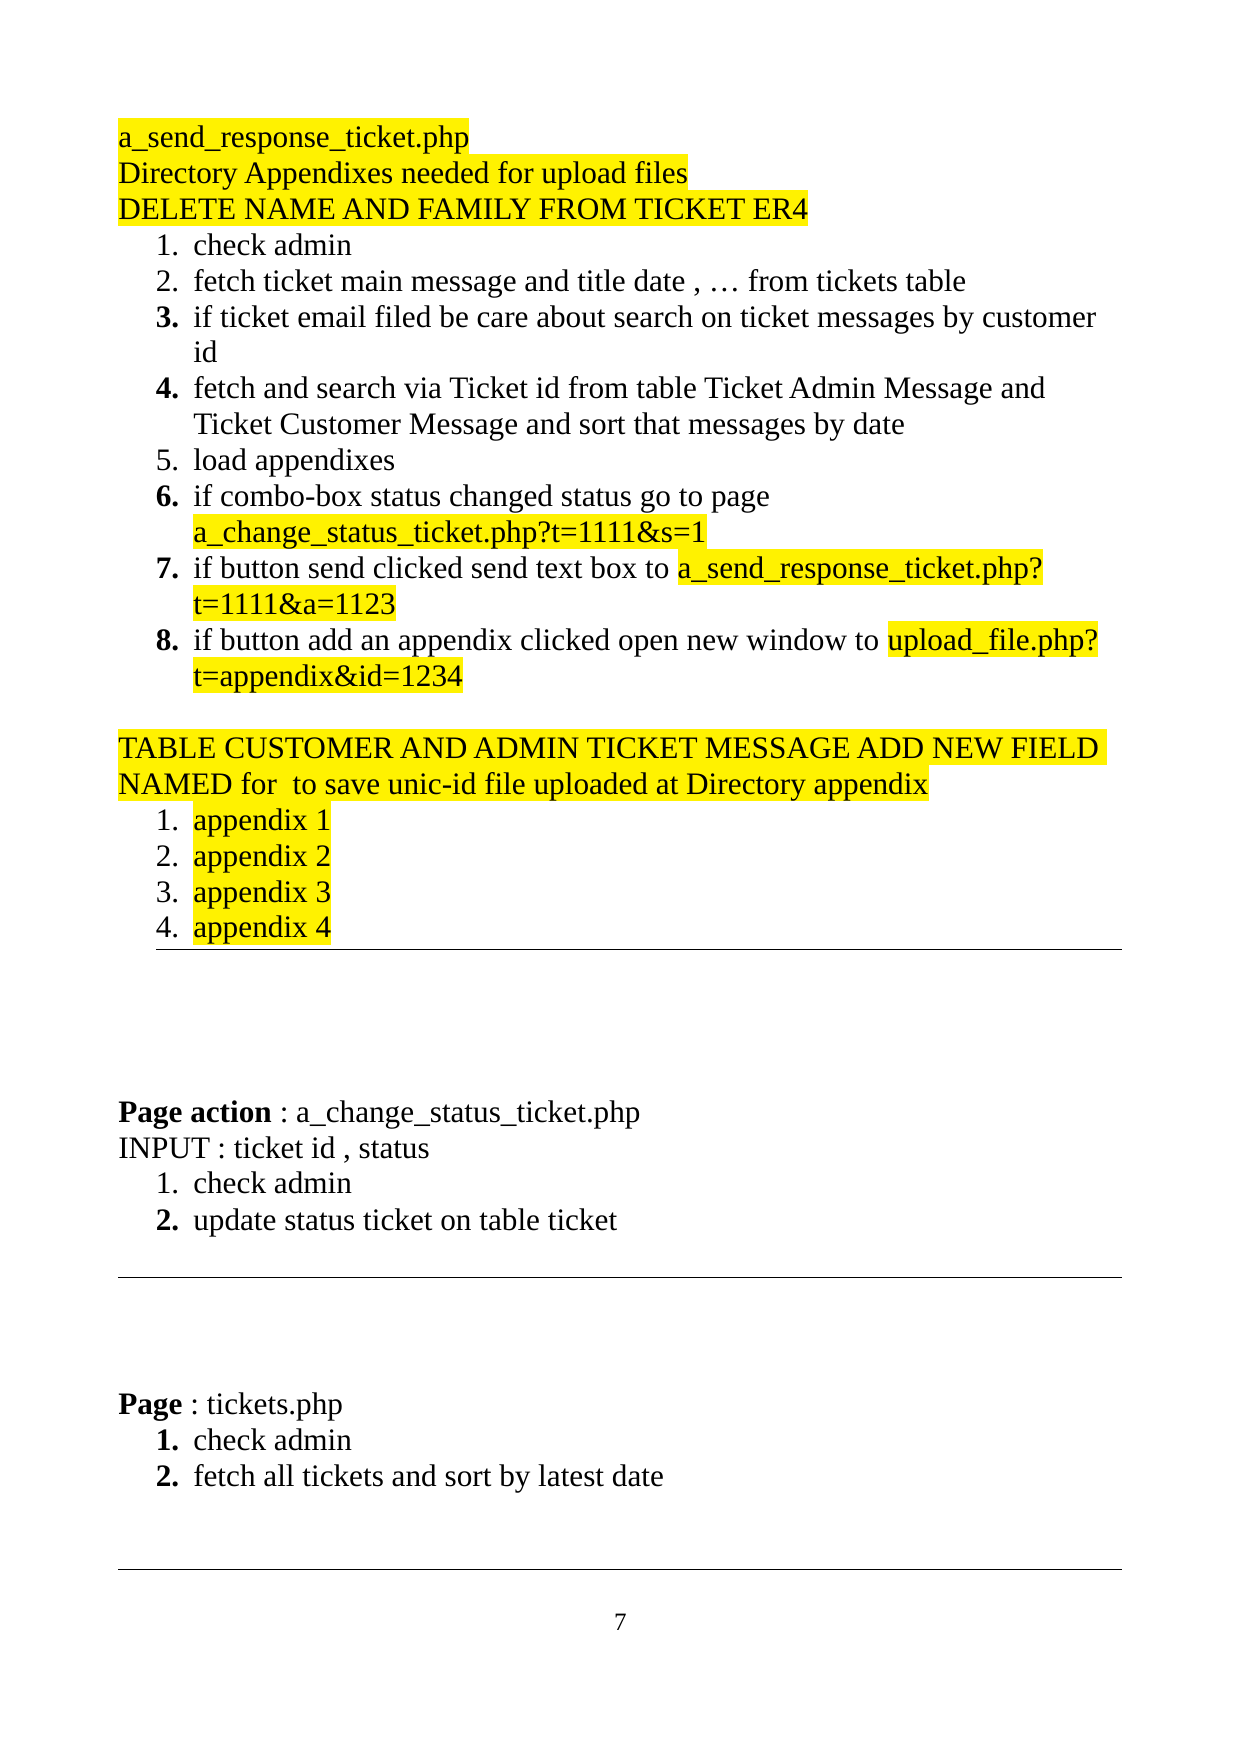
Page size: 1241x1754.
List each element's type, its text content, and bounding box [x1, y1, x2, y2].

list fetch ticket main message and title date , … from tickets table [156, 262, 1122, 298]
list fetch and search via Ticket id from table Ticket Admin Message and Ticket Customer Message and sort that messages by date [156, 370, 1122, 442]
list appendix 4 [156, 909, 1122, 949]
list check admin [156, 1421, 1122, 1457]
text INPUT : ticket id , status [118, 1129, 1122, 1165]
list check admin [156, 1165, 1122, 1201]
list appendix 2 [156, 837, 1122, 873]
list fetch all tickets and sort by latest date [156, 1457, 1122, 1493]
text Page : tickets.php [118, 1385, 1122, 1421]
text DELETE NAME AND FAMILY FROM TICKET ER4 [118, 190, 1122, 226]
text a_send_response_ticket.php [118, 118, 1122, 154]
list if ticket email filed be care about search on ticket messages by customer id [156, 298, 1122, 370]
list check admin [156, 226, 1122, 262]
list load appendixes [156, 442, 1122, 477]
list appendix 1 [156, 801, 1122, 837]
list update status ticket on table ticket [156, 1201, 1122, 1237]
list if button send clicked send text box to a_send_response_ticket.php?t=1111&a=1123 [156, 549, 1122, 621]
text Page action : a_change_status_ticket.php [118, 1093, 1122, 1129]
text Directory Appendixes needed for upload files [118, 154, 1122, 190]
list if combo-box status changed status go to page a_change_status_ticket.php?t=1111&s=1 [156, 477, 1122, 549]
list if button add an appendix clicked open new window to upload_file.php?t=appendix&id=1234 [156, 621, 1122, 693]
text TABLE CUSTOMER AND ADMIN TICKET MESSAGE ADD NEW FIELD NAMED for to save unic-id file uploaded at Directory appendix [118, 729, 1122, 801]
list appendix 3 [156, 873, 1122, 909]
